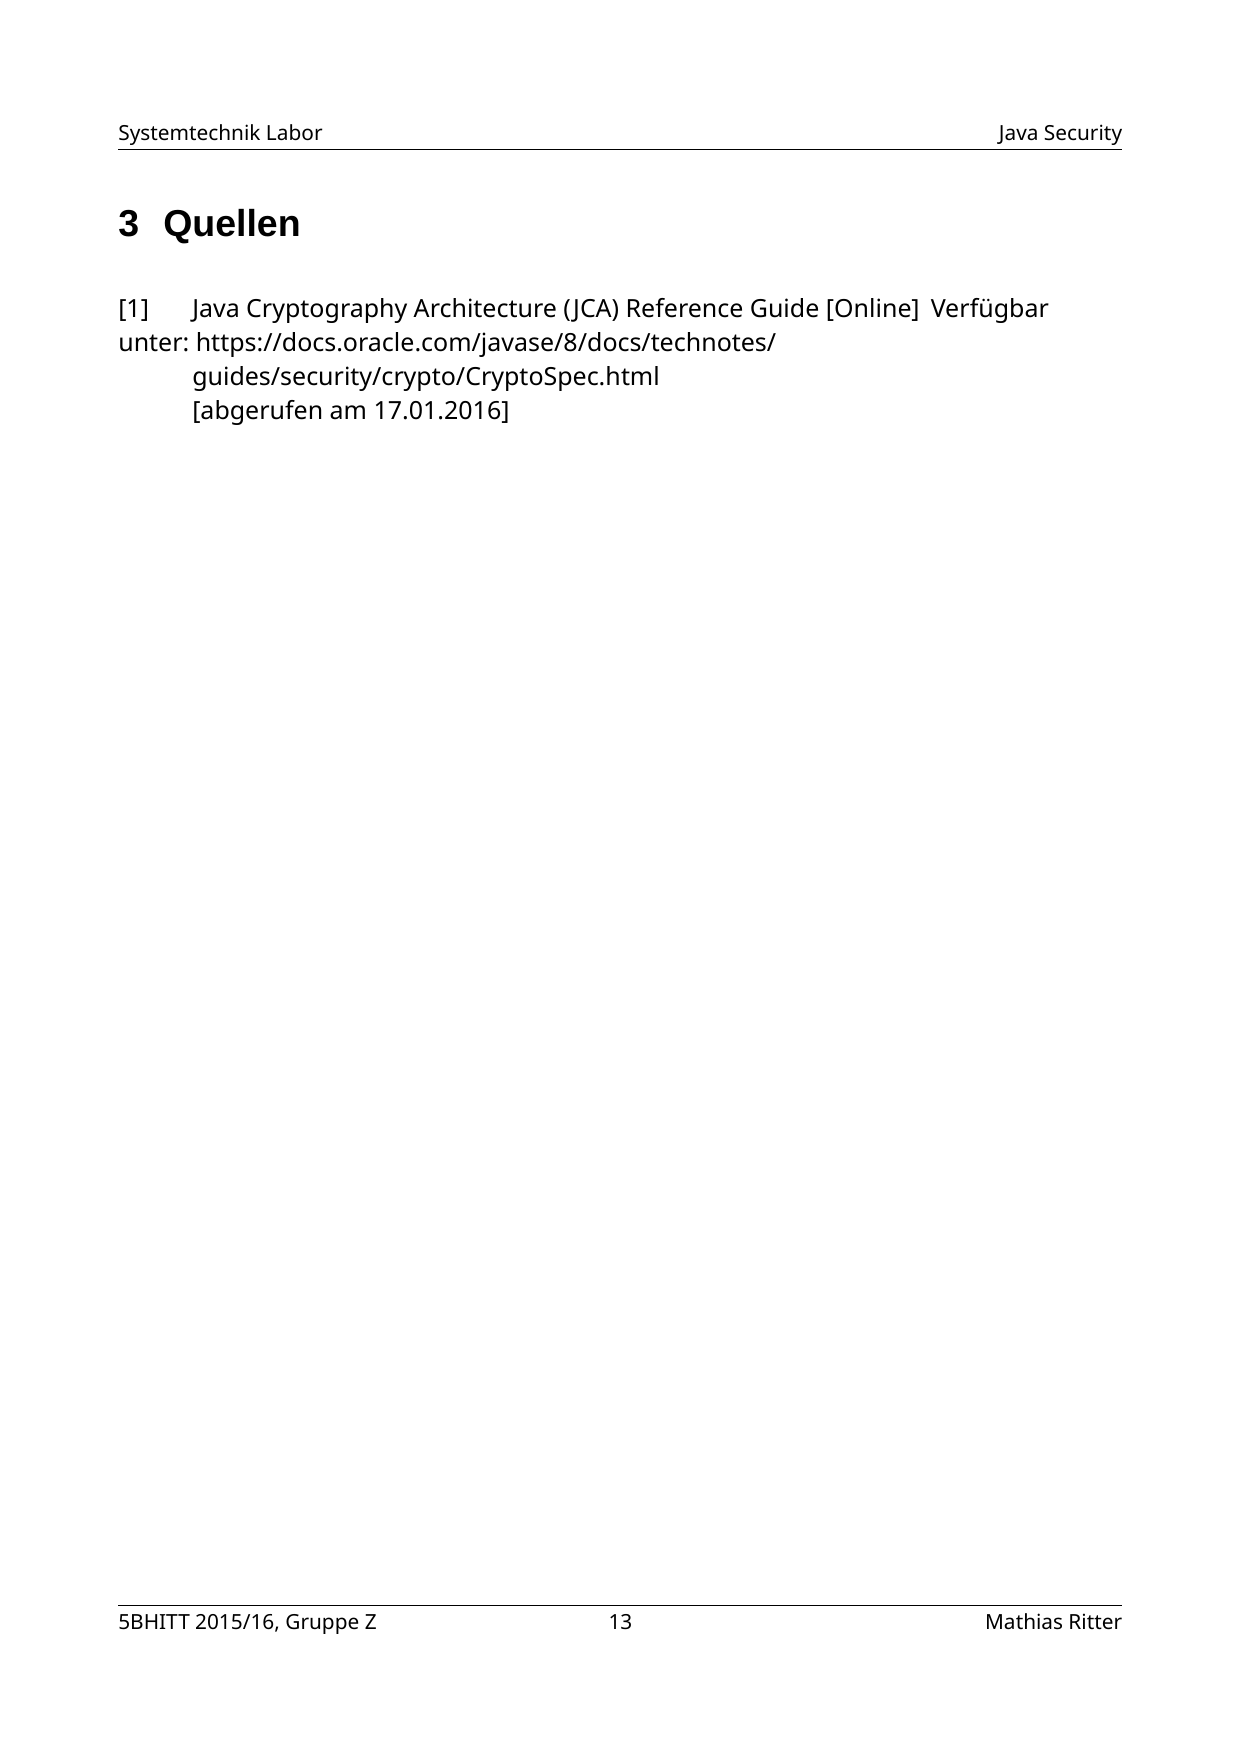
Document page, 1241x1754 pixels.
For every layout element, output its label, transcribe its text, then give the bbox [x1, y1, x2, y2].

subtitle Quellen [118, 201, 1122, 244]
text [abgerufen am 17.01.2016] [118, 393, 1122, 427]
text [1] Java Cryptography Architecture (JCA) Reference Guide [Online] Verfügbar unter: https://docs.oracle.com/javase/8/docs/technotes/ guides/security/crypto/CryptoSpec.html [118, 291, 1122, 393]
